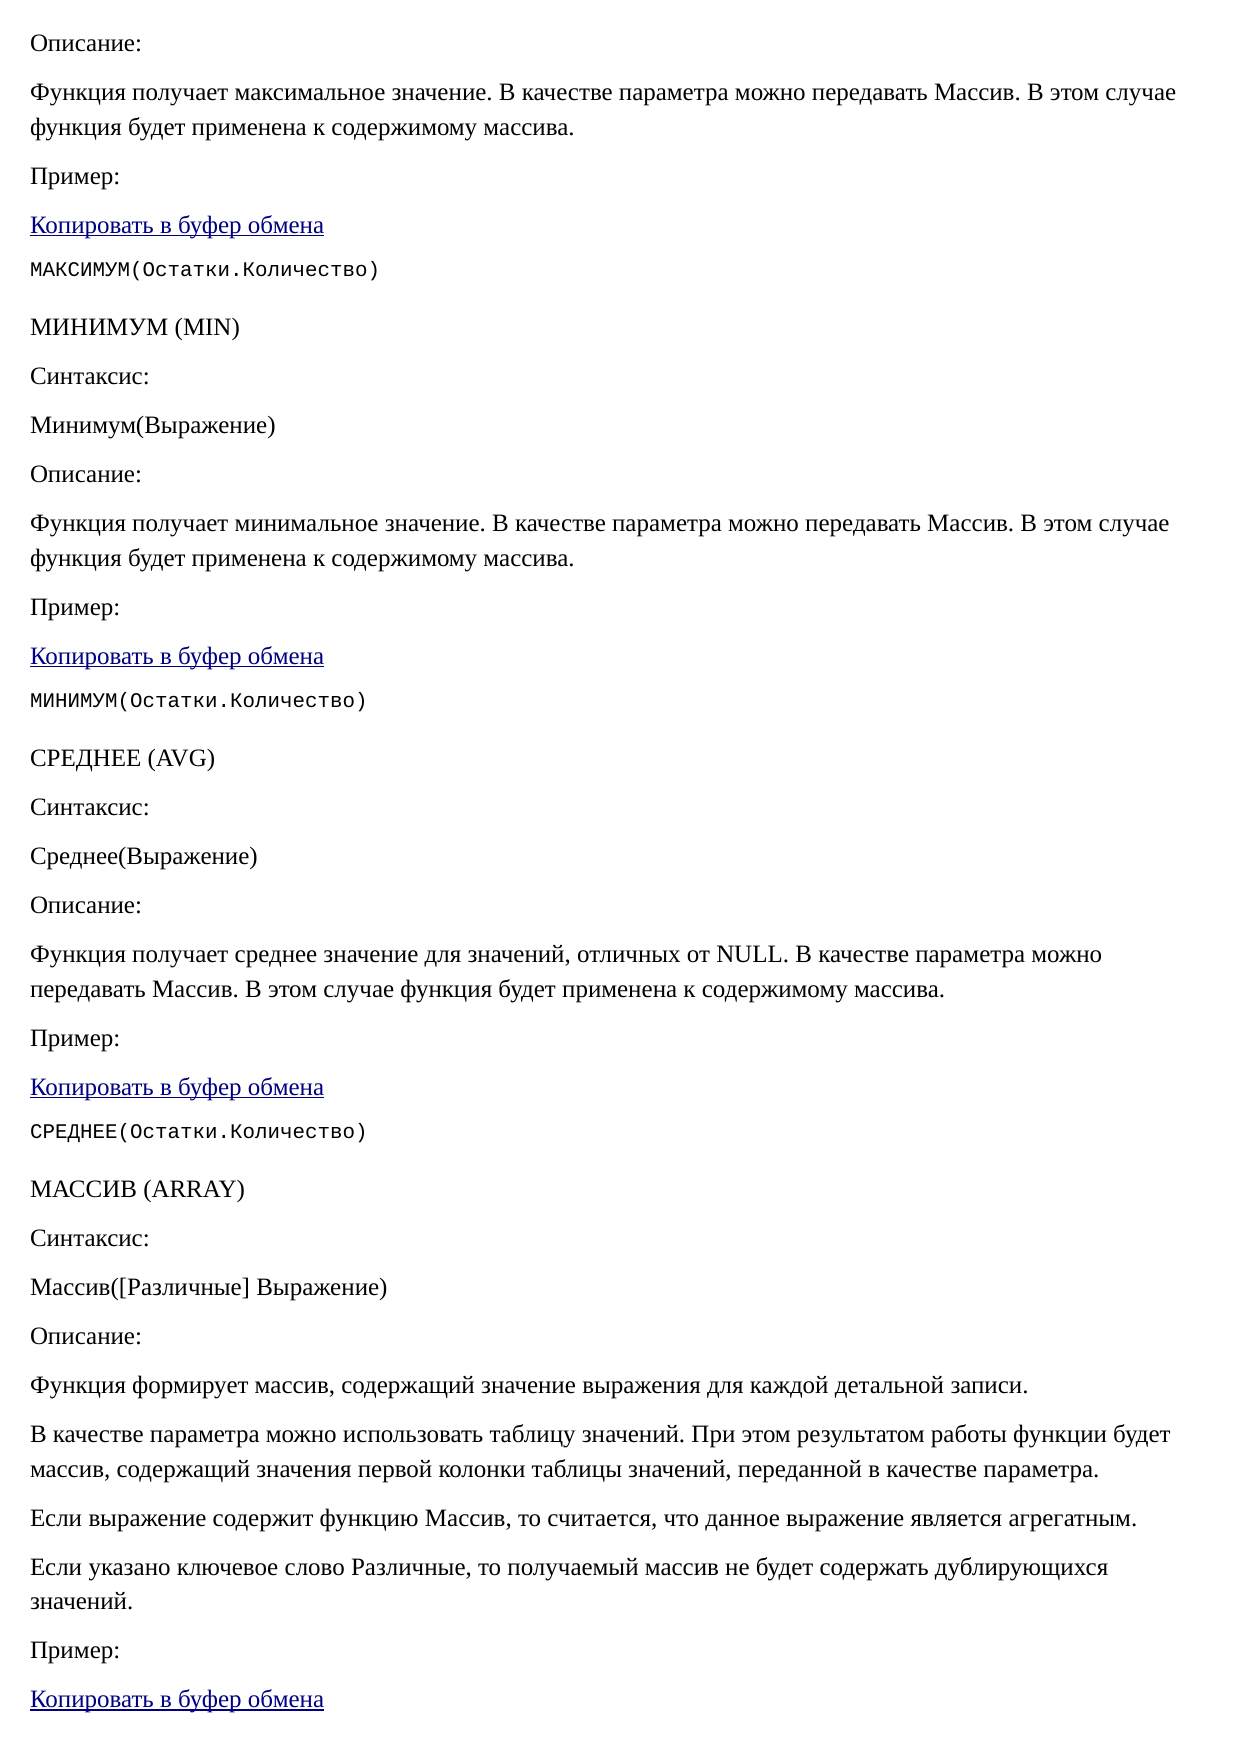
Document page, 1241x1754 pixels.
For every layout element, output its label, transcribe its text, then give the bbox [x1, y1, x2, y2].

text МАССИВ (ARRAY) [30, 1174, 1211, 1203]
text Пример: [30, 1023, 1211, 1052]
text Функция получает среднее значение для значений, отличных от NULL. В качестве параметра можно передавать Массив. В этом случае функция будет применена к содержимому массива. [30, 939, 1211, 1002]
text Описание: [30, 459, 1211, 488]
text МАКСИМУМ(Остатки.Количество) [30, 259, 1211, 282]
text СРЕДНЕЕ (AVG) [30, 743, 1211, 772]
text МИНИМУМ (MIN) [30, 312, 1211, 341]
text Описание: [30, 1321, 1211, 1350]
text Синтаксис: [30, 1223, 1211, 1252]
text Пример: [30, 161, 1211, 189]
text Минимум(Выражение) [30, 410, 1211, 439]
text Пример: [30, 592, 1211, 621]
text Функция получает максимальное значение. В качестве параметра можно передавать Массив. В этом случае функция будет применена к содержимому массива. [30, 77, 1211, 140]
text Среднее(Выражение) [30, 841, 1211, 870]
text Описание: [30, 28, 1211, 57]
text Функция получает минимальное значение. В качестве параметра можно передавать Массив. В этом случае функция будет применена к содержимому массива. [30, 508, 1211, 571]
text Пример: [30, 1636, 1211, 1664]
text Копировать в буфер обмена [30, 1072, 1211, 1101]
text Если выражение содержит функцию Массив, то считается, что данное выражение является агрегатным. [30, 1503, 1211, 1532]
text В качестве параметра можно использовать таблицу значений. При этом результатом работы функции будет массив, содержащий значения первой колонки таблицы значений, переданной в качестве параметра. [30, 1419, 1211, 1483]
text СРЕДНЕЕ(Остатки.Количество) [30, 1121, 1211, 1144]
text Функция формирует массив, содержащий значение выражения для каждой детальной записи. [30, 1370, 1211, 1399]
text МИНИМУМ(Остатки.Количество) [30, 690, 1211, 713]
text Если указано ключевое слово Различные, то получаемый массив не будет содержать дублирующихся значений. [30, 1552, 1211, 1615]
text Массив([Различные] Выражение) [30, 1272, 1211, 1301]
text Копировать в буфер обмена [30, 1684, 1211, 1713]
text Описание: [30, 890, 1211, 919]
text Синтаксис: [30, 361, 1211, 390]
text Копировать в буфер обмена [30, 641, 1211, 669]
text Копировать в буфер обмена [30, 210, 1211, 238]
text Синтаксис: [30, 792, 1211, 821]
